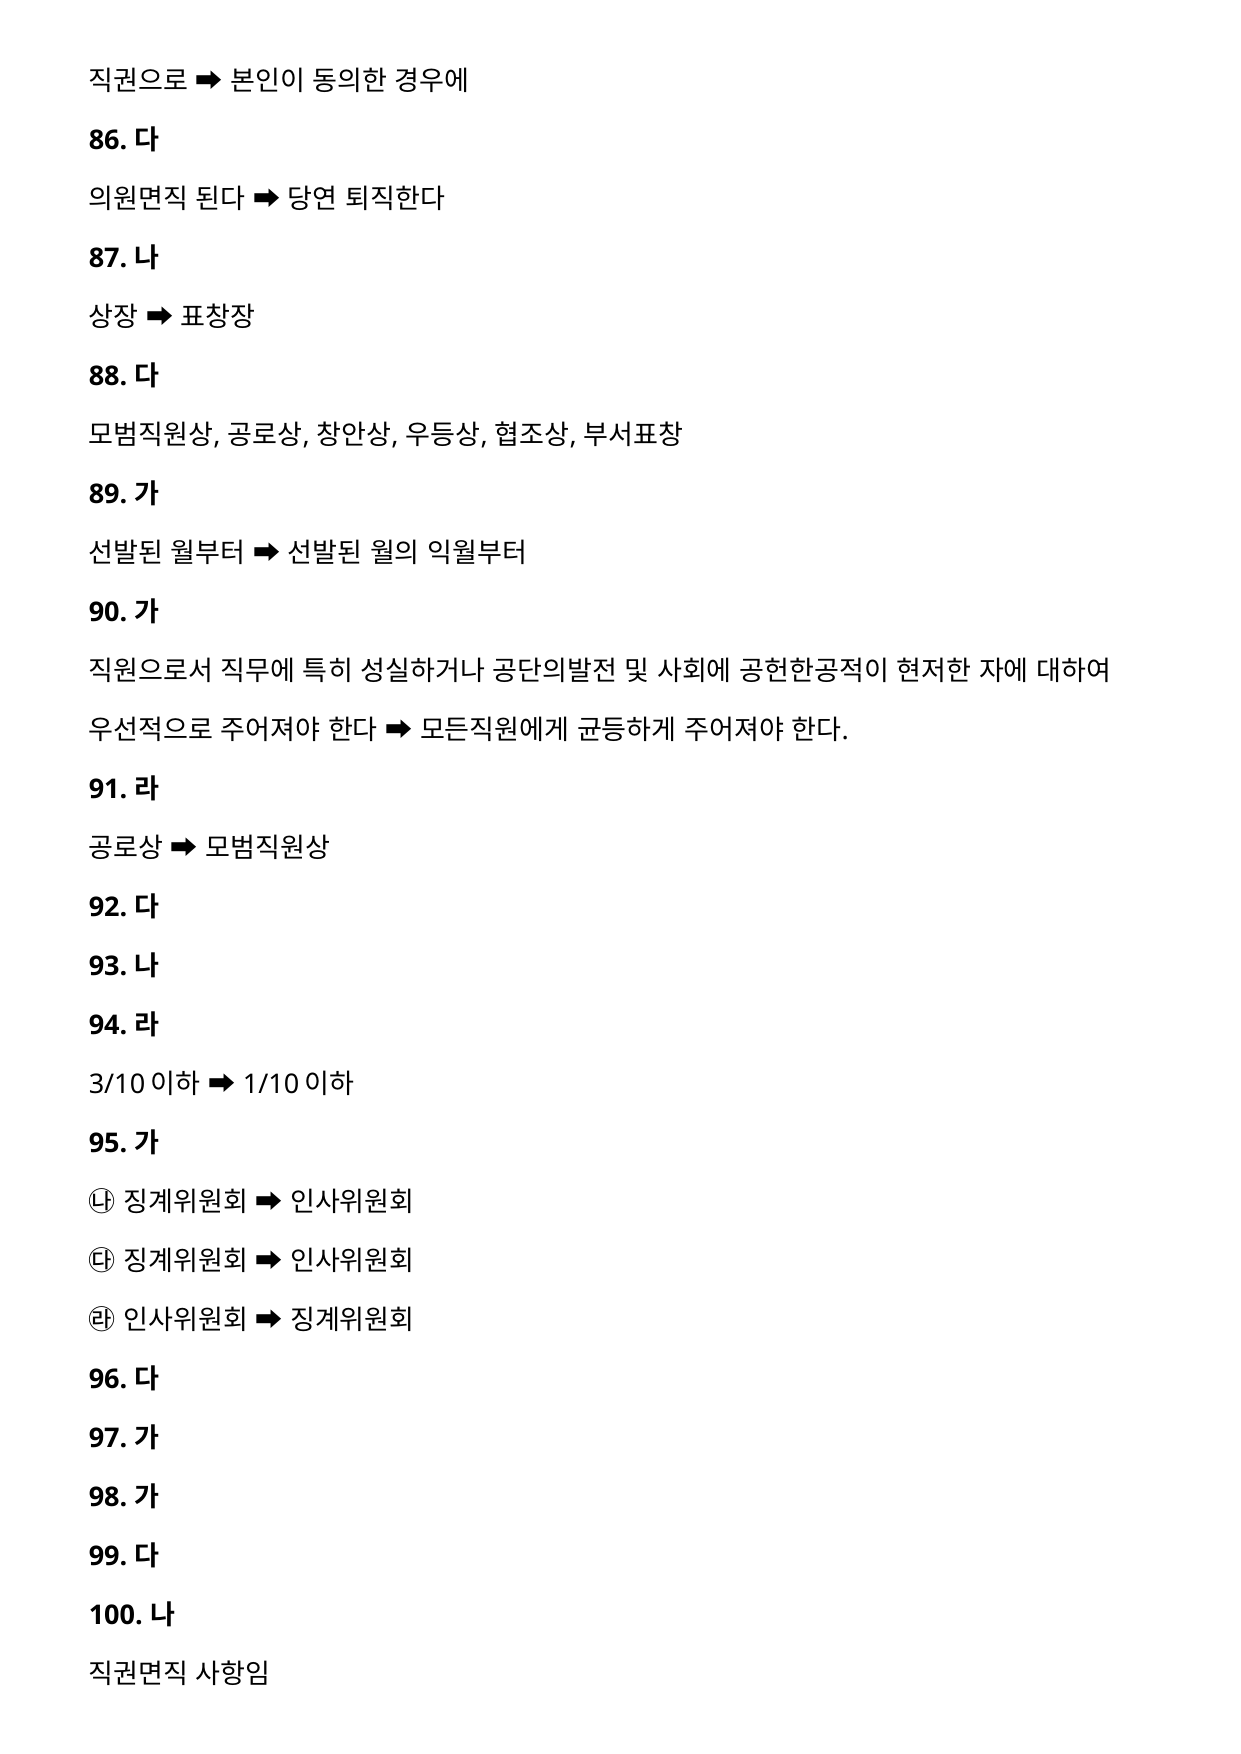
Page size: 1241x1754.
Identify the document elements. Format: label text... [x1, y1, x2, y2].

text 94. 라 [88, 1003, 1152, 1042]
text ㉯ 징계위원회 ➡ 인사위원회 [88, 1180, 1152, 1219]
text 93. 나 [88, 944, 1152, 983]
text 97. 가 [88, 1416, 1152, 1455]
text 직권으로 ➡ 본인이 동의한 경우에 [88, 59, 1152, 98]
text 선발된 월부터 ➡ 선발된 월의 익월부터 [88, 531, 1152, 570]
text 의원면직 된다 ➡ 당연 퇴직한다 [88, 177, 1152, 216]
text 모범직원상, 공로상, 창안상, 우등상, 협조상, 부서표창 [88, 413, 1152, 452]
text 직권면직 사항임 [88, 1652, 1152, 1691]
text 90. 가 [88, 590, 1152, 629]
text ㉰ 징계위원회 ➡ 인사위원회 [88, 1239, 1152, 1278]
text 98. 가 [88, 1475, 1152, 1514]
text 89. 가 [88, 472, 1152, 511]
text 99. 다 [88, 1534, 1152, 1573]
text 96. 다 [88, 1357, 1152, 1396]
text 86. 다 [88, 118, 1152, 157]
text 95. 가 [88, 1121, 1152, 1160]
text 87. 나 [88, 236, 1152, 275]
text 상장 ➡ 표창장 [88, 295, 1152, 334]
text 92. 다 [88, 885, 1152, 924]
text 91. 라 [88, 767, 1152, 806]
text ㉱ 인사위원회 ➡ 징계위원회 [88, 1298, 1152, 1337]
text 100. 나 [88, 1593, 1152, 1632]
text 3/10이하 ➡ 1/10이하 [88, 1062, 1152, 1101]
text 공로상 ➡ 모범직원상 [88, 826, 1152, 865]
text 직원으로서 직무에 특히 성실하거나 공단의발전 및 사회에 공헌한공적이 현저한 자에 대하여 우선적으로 주어져야 한다 ➡ 모든직원에게 균등하게 주어져야 한다. [88, 649, 1152, 747]
text 88. 다 [88, 354, 1152, 393]
